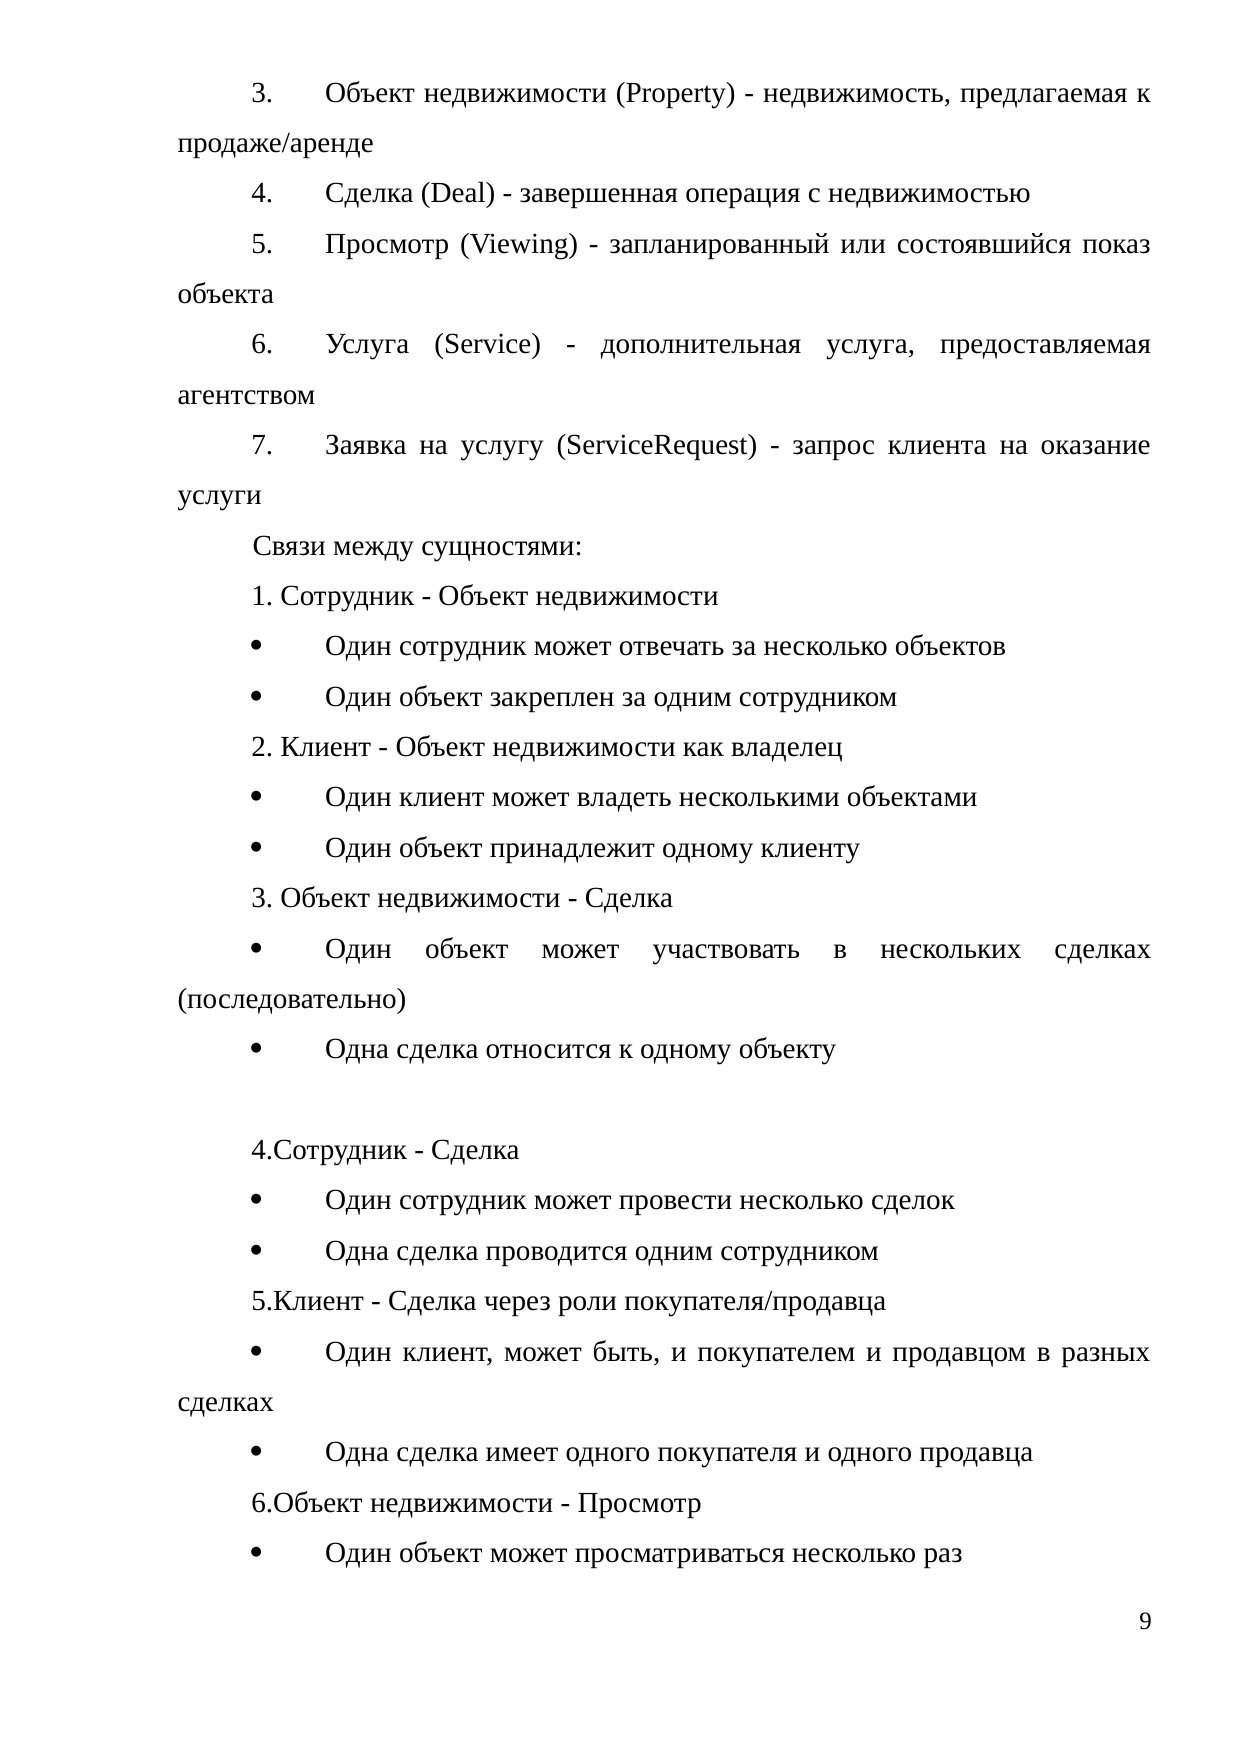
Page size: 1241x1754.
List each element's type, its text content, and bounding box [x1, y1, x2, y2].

list Услуга (Service) - дополнительная услуга, предоставляемая агентством [177, 327, 1152, 410]
list Одна сделка имеет одного покупателя и одного продавца [177, 1434, 1152, 1468]
list Один сотрудник может провести несколько сделок [177, 1182, 1152, 1216]
text 6.Объект недвижимости - Просмотр [177, 1485, 1152, 1518]
text 3. Объект недвижимости - Сделка [177, 880, 1152, 914]
text 5.Клиент - Сделка через роли покупателя/продавца [177, 1283, 1152, 1317]
list Объект недвижимости (Property) - недвижимость, предлагаемая к продаже/аренде [177, 75, 1152, 159]
list Один объект может просматриваться несколько раз [177, 1535, 1152, 1569]
text Связи между сущностями: [252, 528, 1152, 561]
text 1. Сотрудник - Объект недвижимости [177, 578, 1152, 612]
list Один клиент, может быть, и покупателем и продавцом в разных сделках [177, 1334, 1152, 1418]
list Одна сделка проводится одним сотрудником [177, 1233, 1152, 1267]
list Один клиент может владеть несколькими объектами [177, 779, 1152, 813]
list Один объект может участвовать в нескольких сделках (последовательно) [177, 931, 1152, 1015]
list Сделка (Deal) - завершенная операция с недвижимостью [177, 176, 1152, 209]
text 4.Сотрудник - Сделка [177, 1132, 1152, 1166]
text 2. Клиент - Объект недвижимости как владелец [177, 729, 1152, 763]
list Заявка на услугу (ServiceRequest) - запрос клиента на оказание услуги [177, 427, 1152, 511]
list Одна сделка относится к одному объекту [177, 1031, 1152, 1065]
list Один сотрудник может отвечать за несколько объектов [177, 628, 1152, 662]
list Просмотр (Viewing) - запланированный или состоявшийся показ объекта [177, 226, 1152, 310]
list Один объект принадлежит одному клиенту [177, 830, 1152, 864]
list Один объект закреплен за одним сотрудником [177, 679, 1152, 712]
